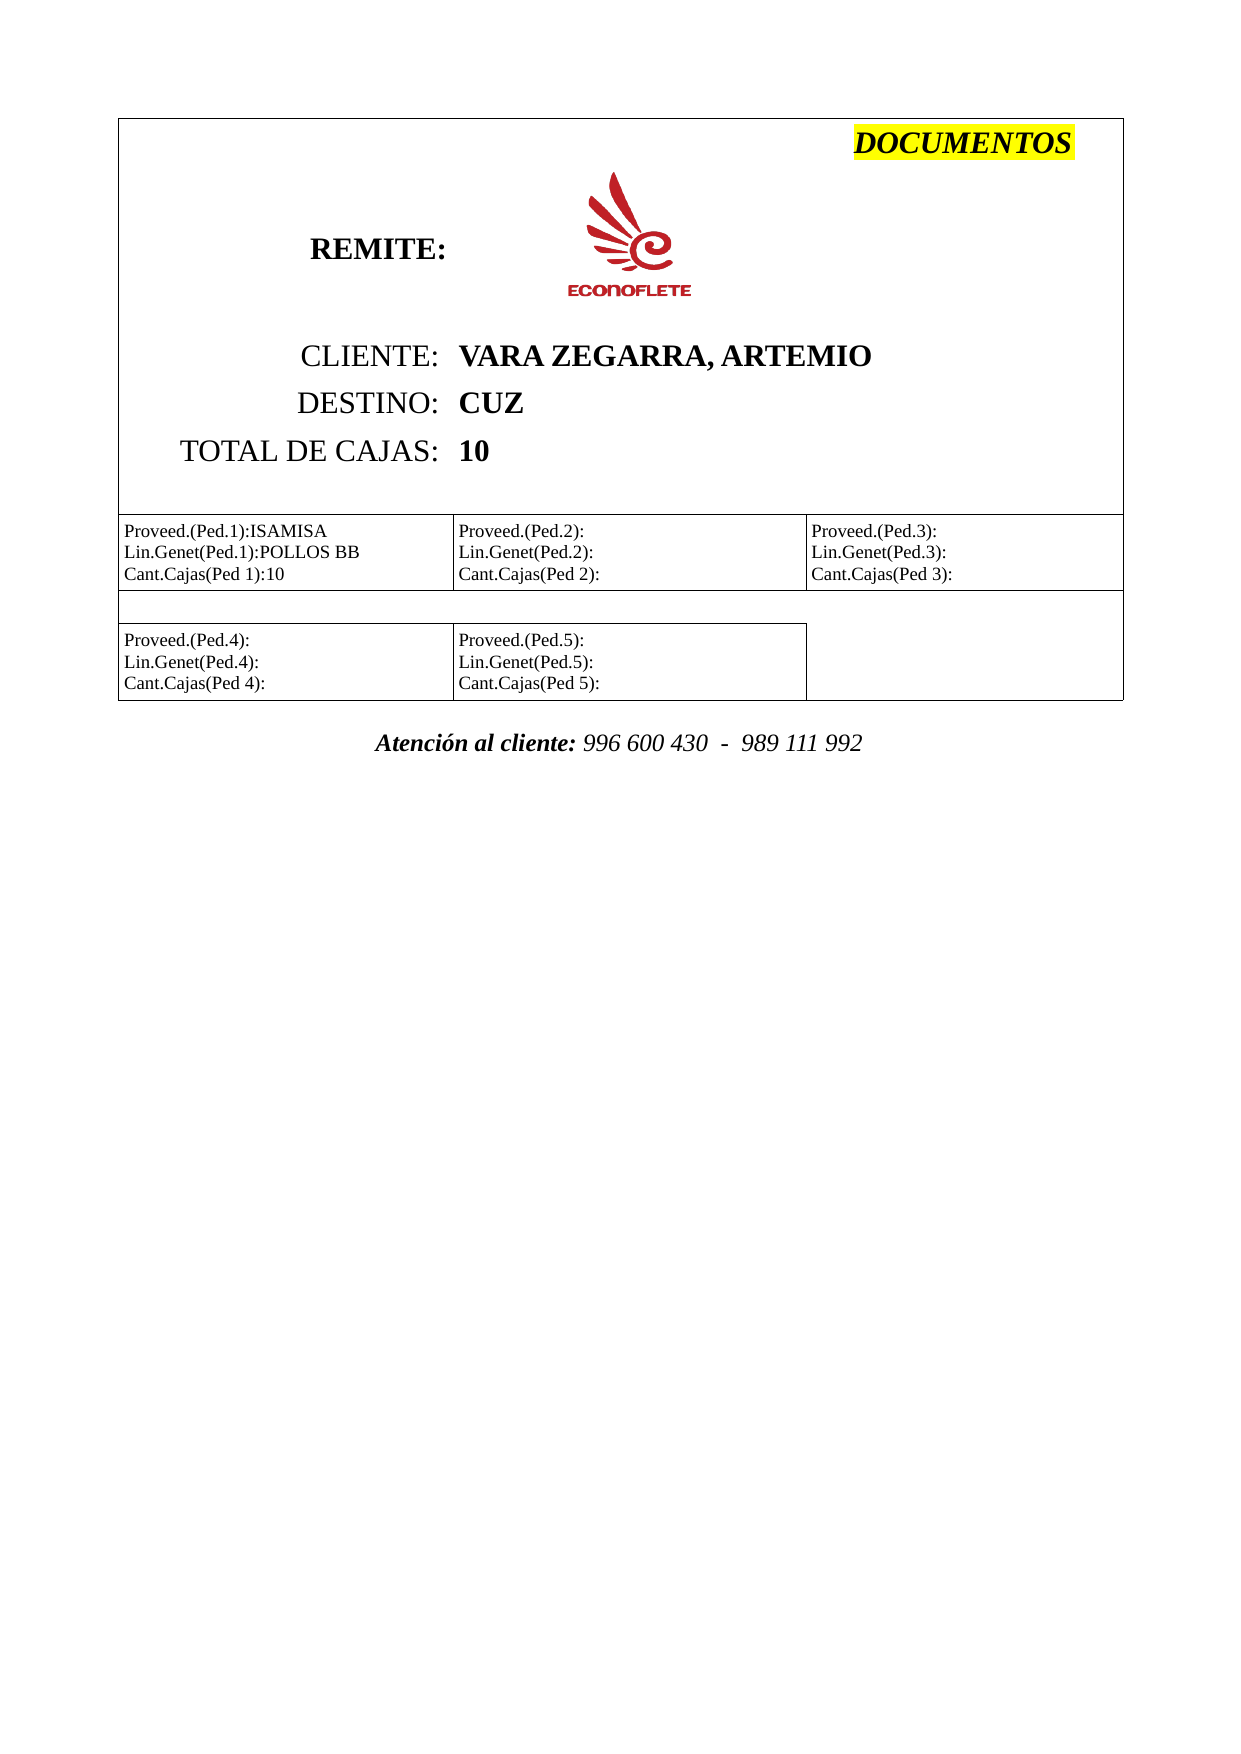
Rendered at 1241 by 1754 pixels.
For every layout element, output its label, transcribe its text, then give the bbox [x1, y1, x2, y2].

table_cell DESTINO: [119, 379, 453, 426]
picture [552, 171, 707, 297]
table_cell CLIENTE: [119, 332, 453, 379]
text Atención al cliente: 996 600 430 - 989 111 992 [118, 728, 1122, 757]
table_header [119, 119, 453, 166]
table_cell [453, 591, 806, 623]
table_cell Proveed.(Ped.1):ISAMISA Lin.Genet(Ped.1):POLLOS BB Cant.Cajas(Ped 1):10 [119, 515, 453, 590]
table_cell Proveed.(Ped.5): Lin.Genet(Ped.5): Cant.Cajas(Ped 5): [454, 624, 806, 699]
table_cell CUZ [453, 379, 806, 426]
table_cell [806, 379, 1123, 426]
table_cell Proveed.(Ped.3): Lin.Genet(Ped.3): Cant.Cajas(Ped 3): [807, 515, 1123, 590]
table_cell [806, 166, 1123, 332]
table_cell Proveed.(Ped.2): Lin.Genet(Ped.2): Cant.Cajas(Ped 2): [454, 515, 806, 590]
table_cell [807, 623, 1123, 699]
table_cell [119, 474, 453, 514]
table_cell REMITE: [119, 166, 453, 332]
table_cell TOTAL DE CAJAS: [119, 426, 453, 474]
table_header DOCUMENTOS [806, 119, 1123, 166]
table_cell [806, 591, 1123, 623]
table_cell Proveed.(Ped.4): Lin.Genet(Ped.4): Cant.Cajas(Ped 4): [119, 624, 453, 699]
table_cell [806, 474, 1123, 514]
table_cell [453, 166, 806, 332]
table_cell 10 [453, 426, 1123, 474]
table_cell [119, 591, 453, 623]
table_cell VARA ZEGARRA, ARTEMIO [453, 332, 1123, 379]
table_cell [453, 474, 806, 514]
table_header [453, 119, 806, 166]
